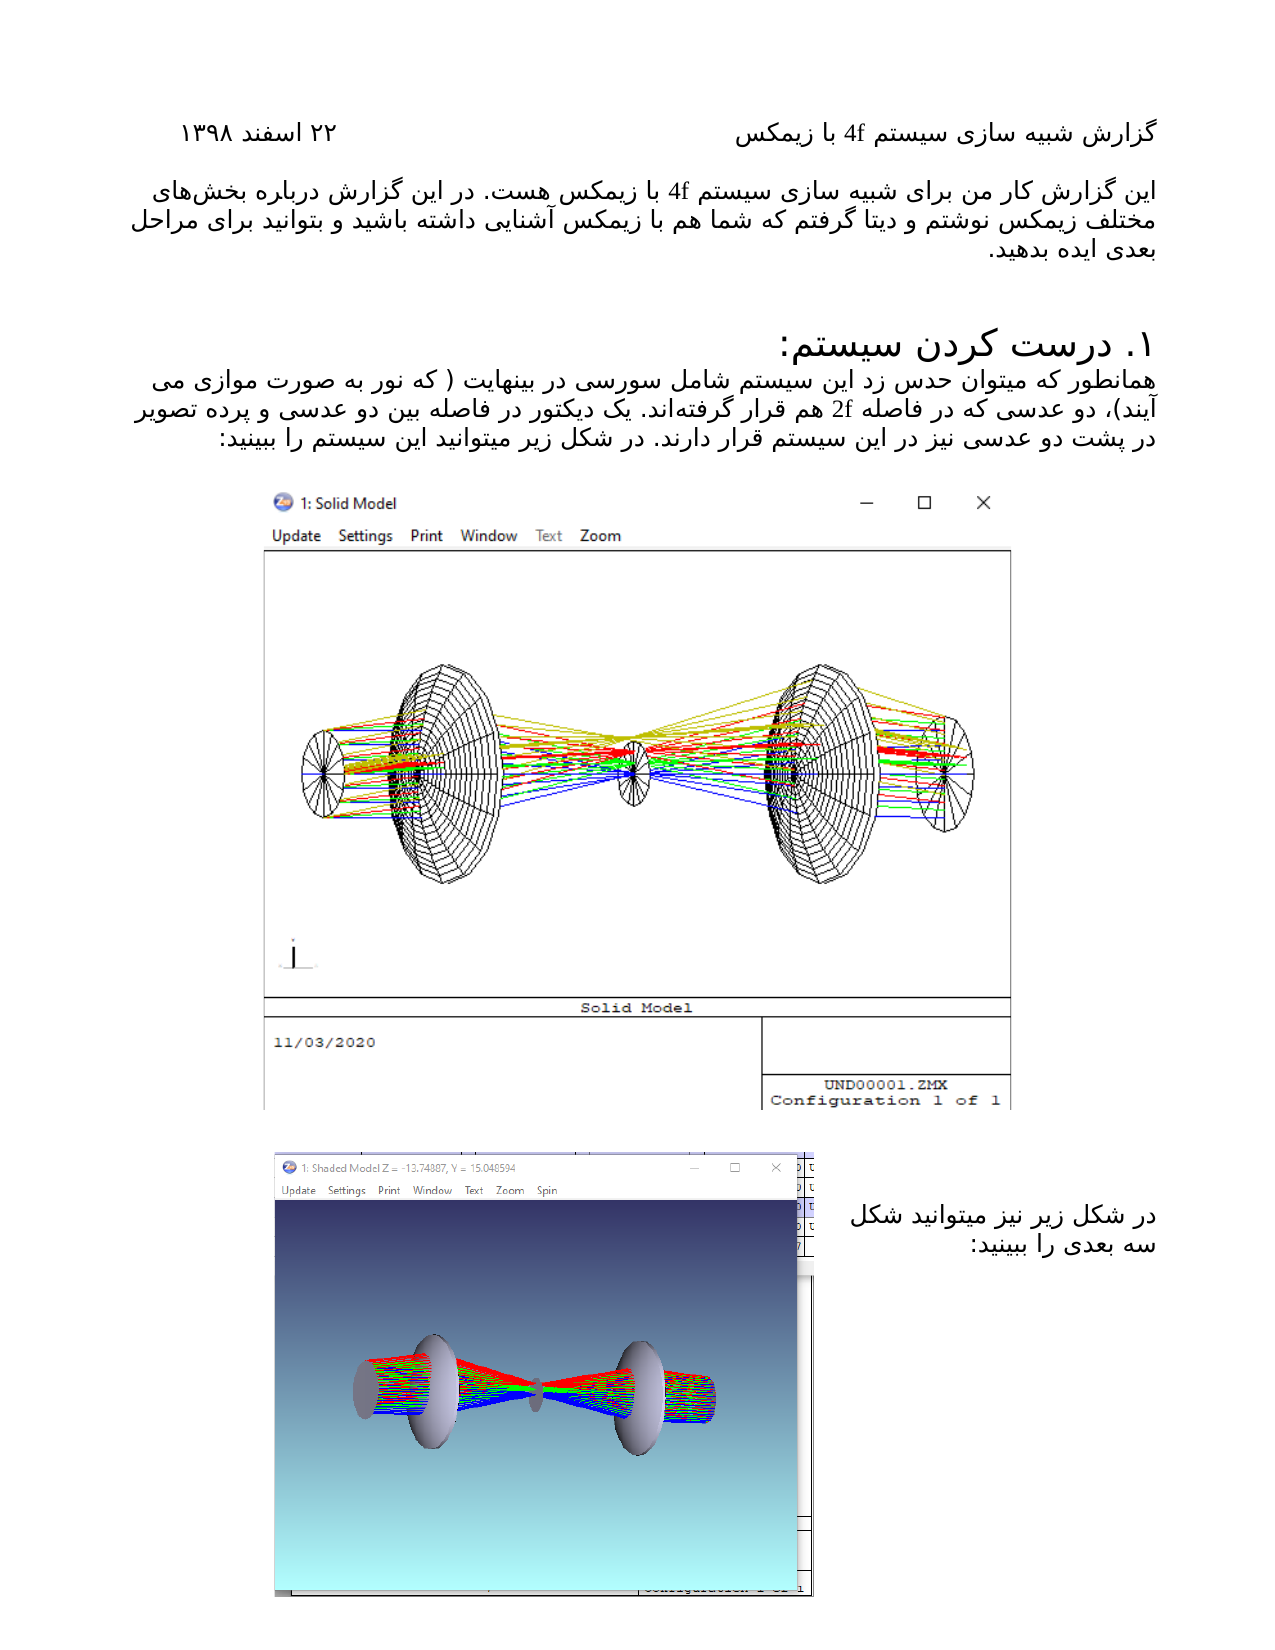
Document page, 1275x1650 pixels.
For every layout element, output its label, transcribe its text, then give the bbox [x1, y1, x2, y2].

text در شکل زیر نیز میتوانید شکل سه بعدی را ببینید: [814, 1200, 1157, 1258]
text ۱. درست کردن سیستم: [118, 321, 1157, 365]
text این گزارش کار من برای شبیه سازی سیستم 4f با زیمکس هست. در این گزارش دربا‍ره بخش‌های مختلف زیمکس نوشتم و دیتا گرفتم که شما هم با زیمکس آشنایی داشته باشید و بتوانید برای مراحل بعدی ایده بدهید. [118, 176, 1157, 264]
text گزارش شبیه سازی سیستم 4f با زیمکس ۲۲ اسفند ۱۳۹۸ [118, 118, 1157, 147]
picture [274, 1152, 814, 1597]
text [118, 1200, 274, 1258]
picture [263, 486, 1012, 1110]
text همانطور که میتوان حدس زد این سیستم شامل سورسی در بینهایت ( که نور به صورت موازی می آیند)، دو عدسی که در فاصله 2f هم قرار گرفته‌اند. یک دیکتور در فاصله بین دو عدسی و پرده تصویر در پشت دو عدسی نیز در این سیستم قرار دارند. در شکل زیر میتوانید این سیستم را ببینید: [118, 365, 1157, 452]
